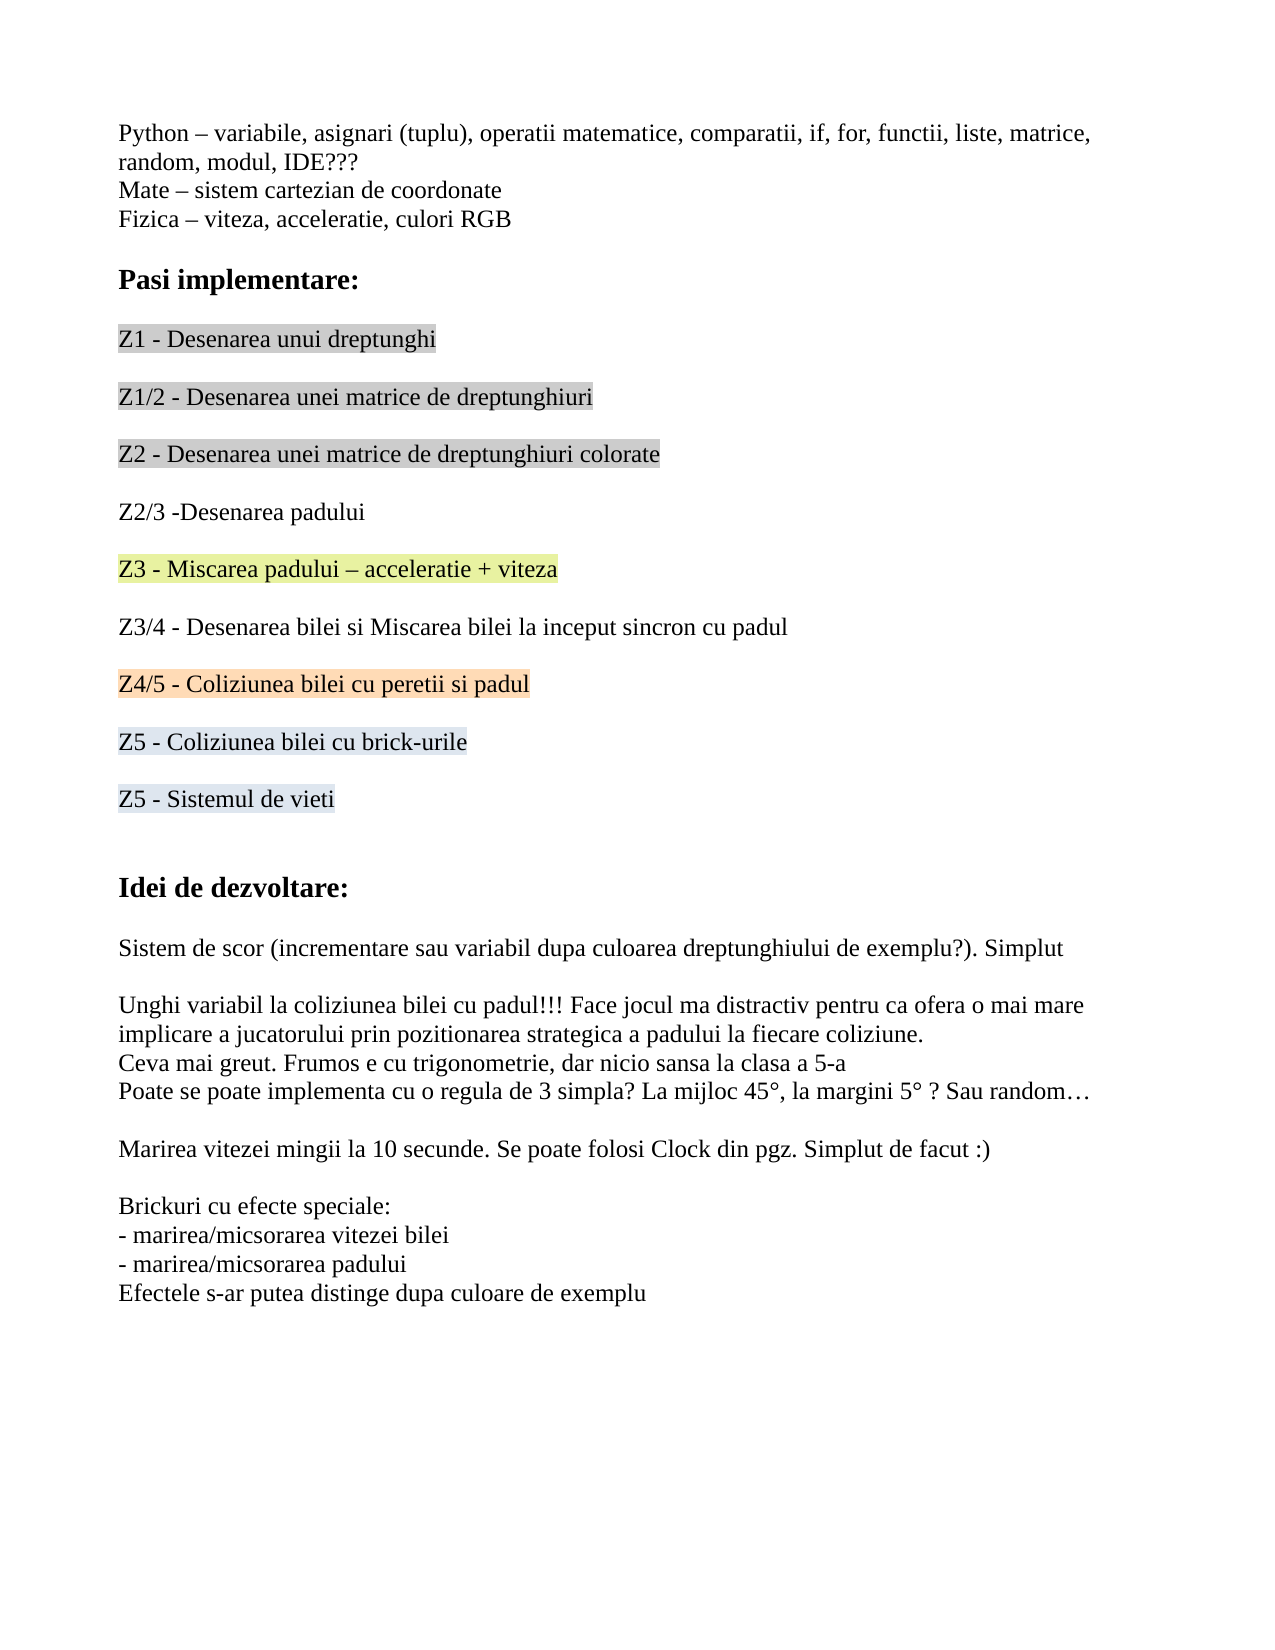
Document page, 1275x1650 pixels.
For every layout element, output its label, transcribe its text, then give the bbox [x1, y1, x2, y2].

text Z1/2 - Desenarea unei matrice de dreptunghiuri [118, 382, 1157, 410]
text - marirea/micsorarea vitezei bilei [118, 1220, 1157, 1249]
text Pasi implementare: [118, 262, 1157, 295]
text Unghi variabil la coliziunea bilei cu padul!!! Face jocul ma distractiv pentru ca ofera o mai mare implicare a jucatorului prin pozitionarea strategica a padului la fiecare coliziune. [118, 990, 1157, 1048]
text Fizica – viteza, acceleratie, culori RGB [118, 204, 1157, 233]
text Z4/5 - Coliziunea bilei cu peretii si padul [118, 669, 1157, 698]
text Sistem de scor (incrementare sau variabil dupa culoarea dreptunghiului de exemplu?). Simplut [118, 933, 1157, 961]
text - marirea/micsorarea padului [118, 1249, 1157, 1278]
text Idei de dezvoltare: [118, 870, 1157, 904]
text Z2/3 -Desenarea padului [118, 497, 1157, 525]
text Z3/4 - Desenarea bilei si Miscarea bilei la inceput sincron cu padul [118, 612, 1157, 640]
text Z2 - Desenarea unei matrice de dreptunghiuri colorate [118, 439, 1157, 468]
text Poate se poate implementa cu o regula de 3 simpla? La mijloc 45°, la margini 5° ? Sau random… [118, 1076, 1157, 1105]
text Mate – sistem cartezian de coordonate [118, 176, 1157, 204]
text Z5 - Sistemul de vieti [118, 784, 1157, 813]
text Python – variabile, asignari (tuplu), operatii matematice, comparatii, if, for, functii, liste, matrice, random, modul, IDE??? [118, 118, 1157, 176]
text Ceva mai greut. Frumos e cu trigonometrie, dar nicio sansa la clasa a 5-a [118, 1048, 1157, 1076]
text Brickuri cu efecte speciale: [118, 1191, 1157, 1220]
text Marirea vitezei mingii la 10 secunde. Se poate folosi Clock din pgz. Simplut de facut :) [118, 1134, 1157, 1163]
text Efectele s-ar putea distinge dupa culoare de exemplu [118, 1278, 1157, 1306]
text Z3 - Miscarea padului – acceleratie + viteza [118, 554, 1157, 583]
text Z5 - Coliziunea bilei cu brick-urile [118, 727, 1157, 755]
text Z1 - Desenarea unui dreptunghi [118, 324, 1157, 353]
